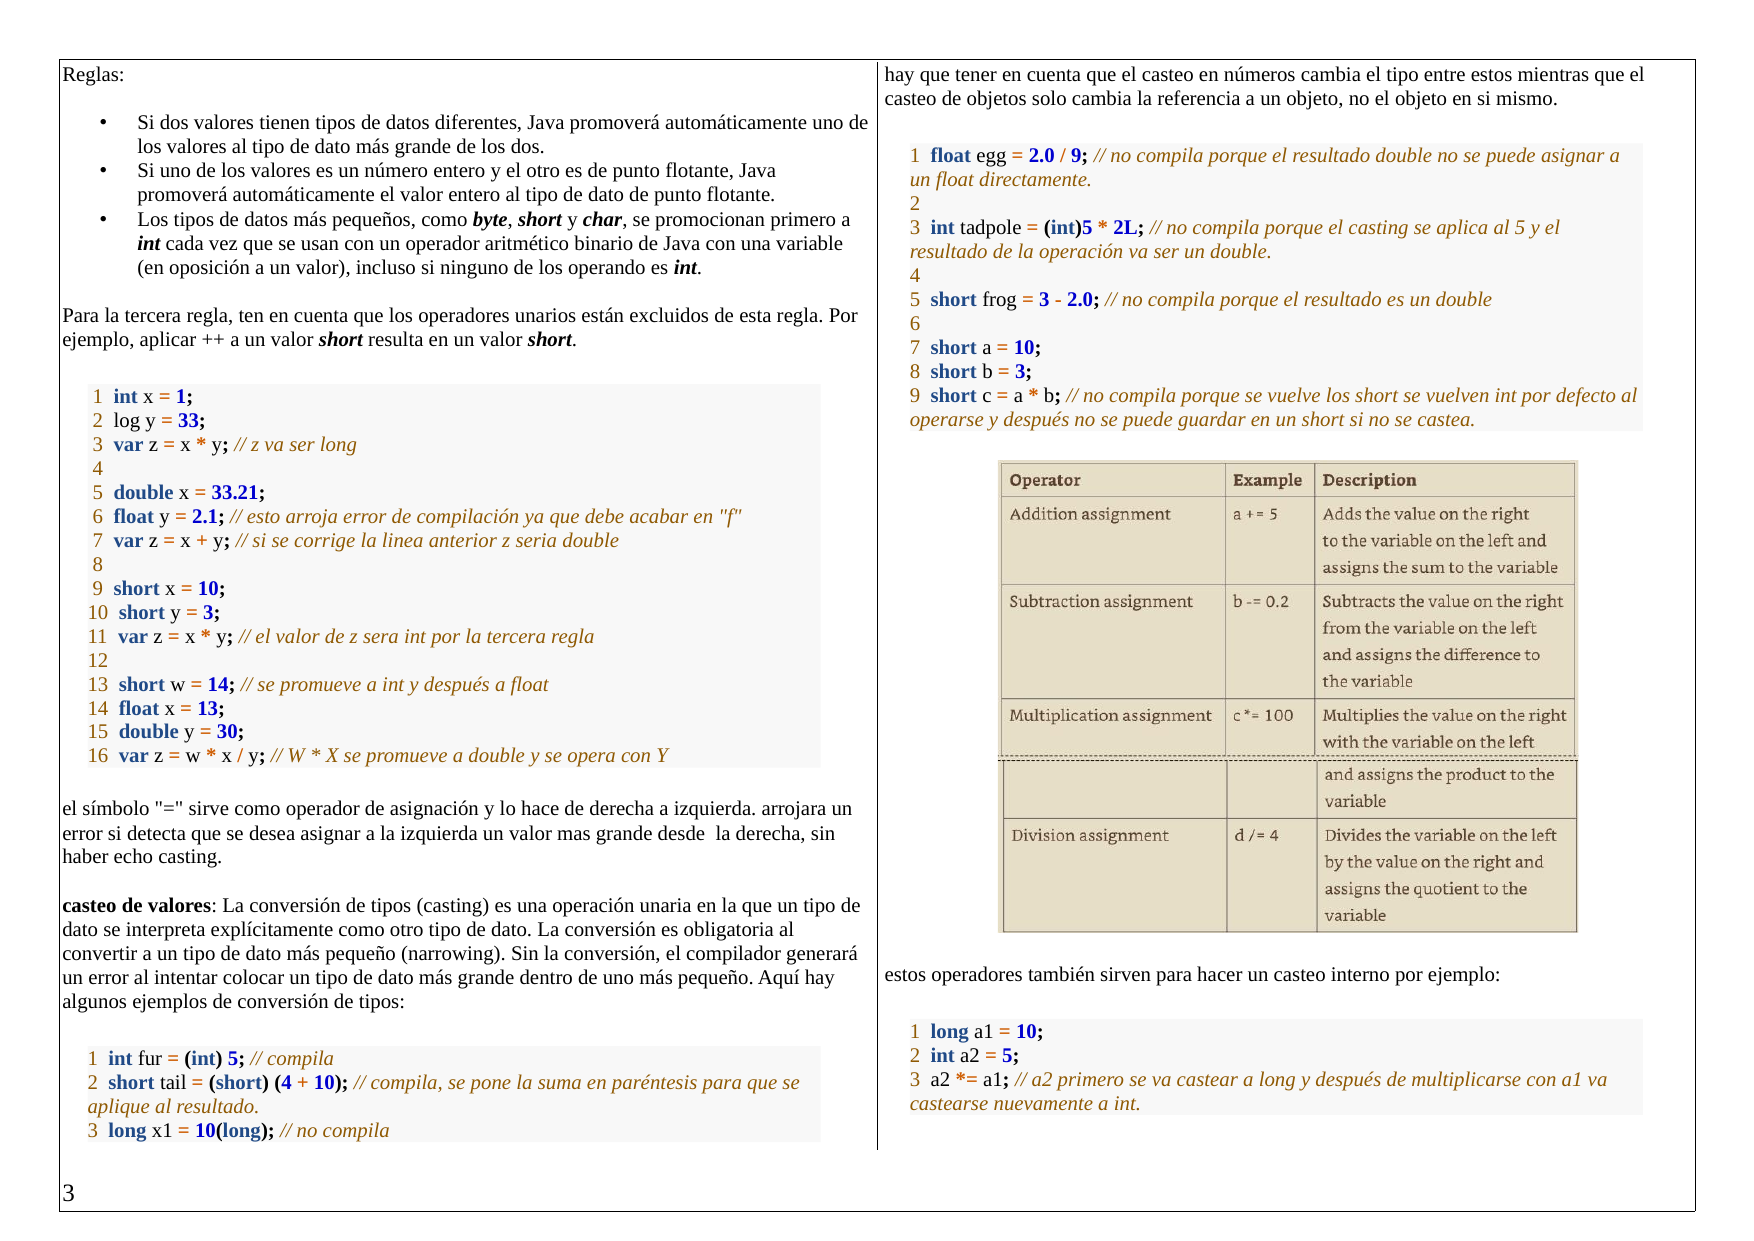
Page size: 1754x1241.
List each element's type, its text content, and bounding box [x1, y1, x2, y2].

text hay que tener en cuenta que el casteo en números cambia el tipo entre estos mientras que el casteo de objetos solo cambia la referencia a un objeto, no el objeto en si mismo. [884, 62, 1692, 110]
text Para la tercera regla, ten en cuenta que los operadores unarios están excluidos de esta regla. Por ejemplo, aplicar ++ a un valor short resulta en un valor short. [62, 303, 869, 351]
list Los tipos de datos más pequeños, como byte, short y char, se promocionan primero a int cada vez que se usan con un operador aritmético binario de Java con una variable (en oposición a un valor), incluso si ninguno de los operando es int. [99, 206, 869, 279]
picture [997, 460, 1579, 933]
list Si dos valores tienen tipos de datos diferentes, Java promoverá automáticamente uno de los valores al tipo de dato más grande de los dos. [99, 110, 869, 158]
text Reglas: [62, 62, 869, 86]
list Si uno de los valores es un número entero y el otro es de punto flotante, Java promoverá automáticamente el valor entero al tipo de dato de punto flotante. [99, 158, 869, 206]
text casteo de valores: La conversión de tipos (casting) es una operación unaria en la que un tipo de dato se interpreta explícitamente como otro tipo de dato. La conversión es obligatoria al convertir a un tipo de dato más pequeño (narrowing). Sin la conversión, el compilador generará un error al intentar colocar un tipo de dato más grande dentro de uno más pequeño. Aquí hay algunos ejemplos de conversión de tipos: [62, 893, 869, 1013]
text el símbolo "=" sirve como operador de asignación y lo hace de derecha a izquierda. arrojara un error si detecta que se desea asignar a la izquierda un valor mas grande desde la derecha, sin haber echo casting. [62, 796, 869, 868]
text estos operadores también sirven para hacer un casteo interno por ejemplo: [884, 962, 1692, 986]
